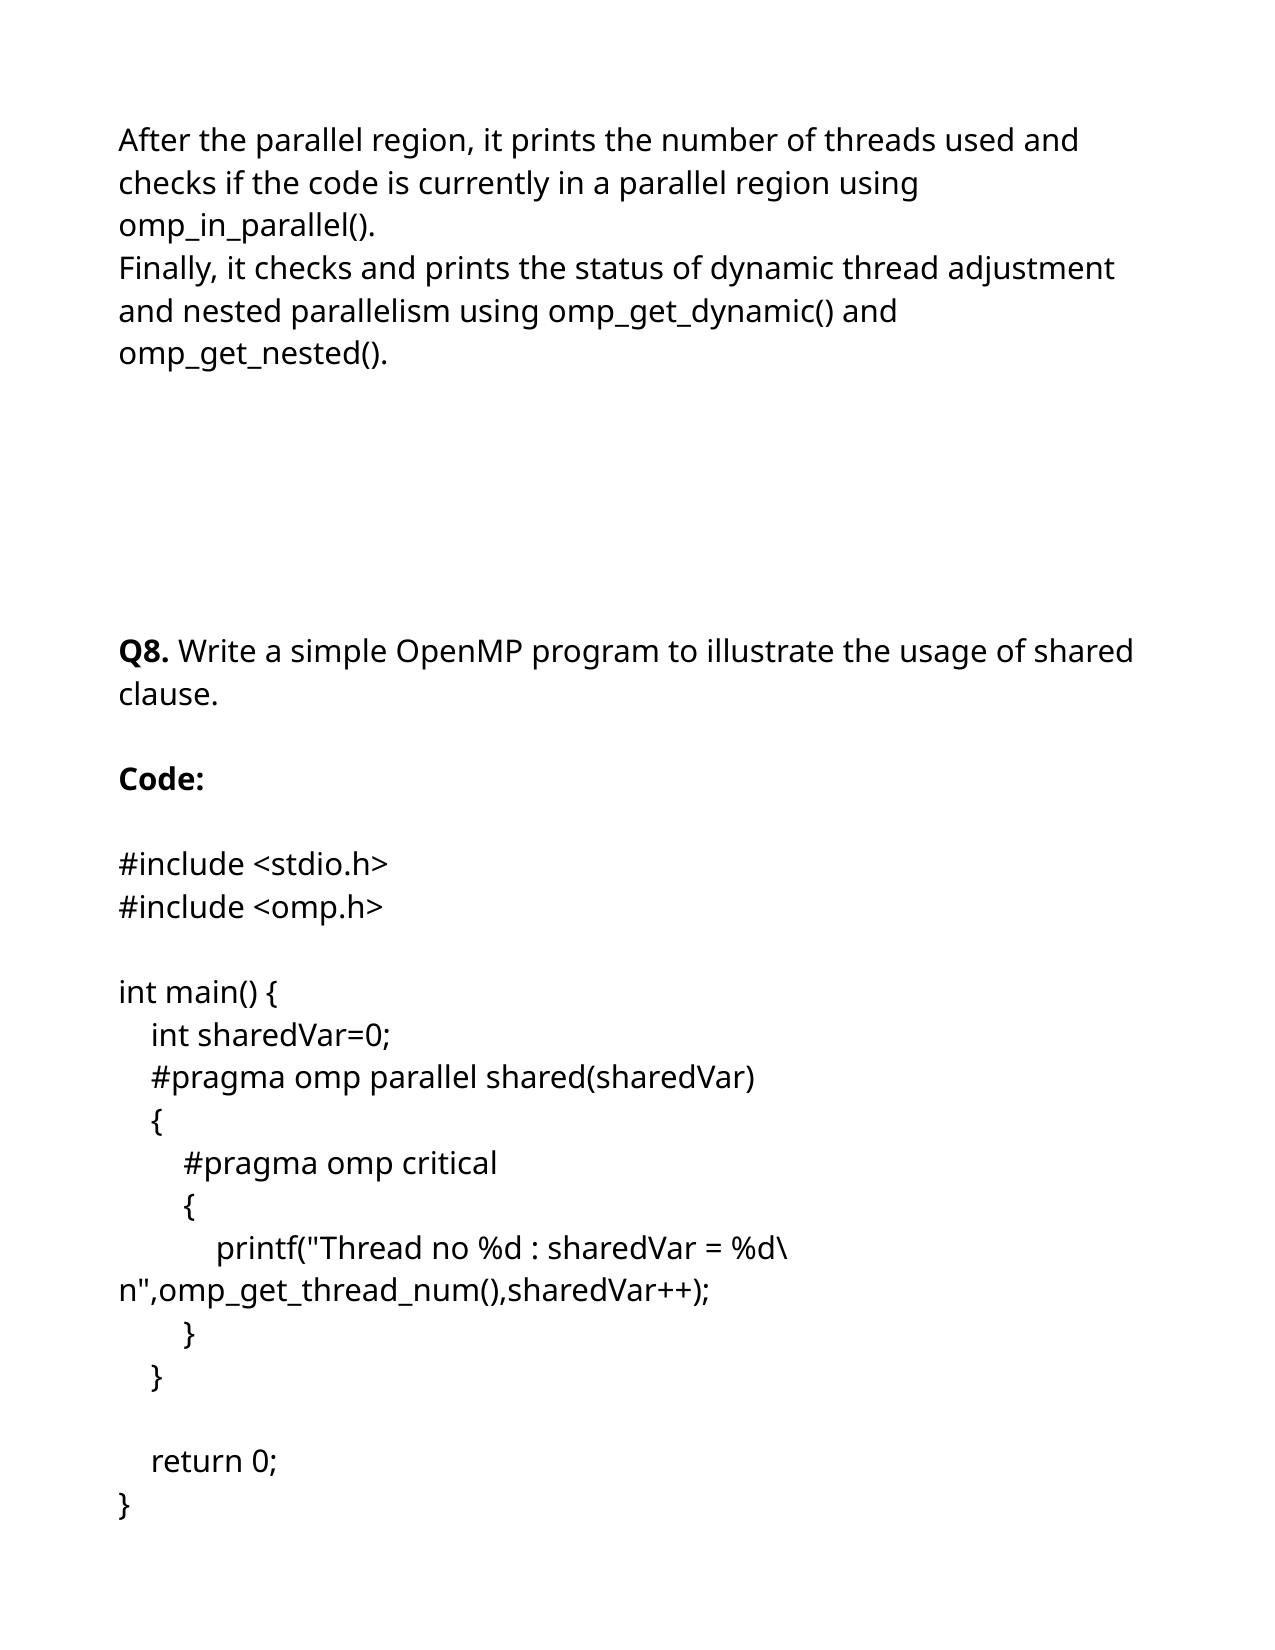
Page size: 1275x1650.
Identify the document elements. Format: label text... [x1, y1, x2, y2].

text int main() { [118, 970, 1157, 1013]
text int sharedVar=0; [118, 1013, 1157, 1055]
text printf("Thread no %d : sharedVar = %d\n",omp_get_thread_num(),sharedVar++); [118, 1226, 1157, 1311]
text } [118, 1481, 1157, 1524]
text { [118, 1098, 1157, 1141]
text return 0; [118, 1439, 1157, 1481]
text #pragma omp critical [118, 1141, 1157, 1183]
text Q8. Write a simple OpenMP program to illustrate the usage of shared clause. [118, 629, 1157, 714]
text } [118, 1354, 1157, 1396]
text { [118, 1183, 1157, 1226]
text Code: [118, 757, 1157, 800]
text #pragma omp parallel shared(sharedVar) [118, 1055, 1157, 1098]
text #include <stdio.h> [118, 842, 1157, 885]
text Finally, it checks and prints the status of dynamic thread adjustment and nested parallelism using omp_get_dynamic() and omp_get_nested(). [118, 246, 1157, 374]
text #include <omp.h> [118, 885, 1157, 928]
text } [118, 1311, 1157, 1354]
text After the parallel region, it prints the number of threads used and checks if the code is currently in a parallel region using omp_in_parallel(). [118, 118, 1157, 246]
